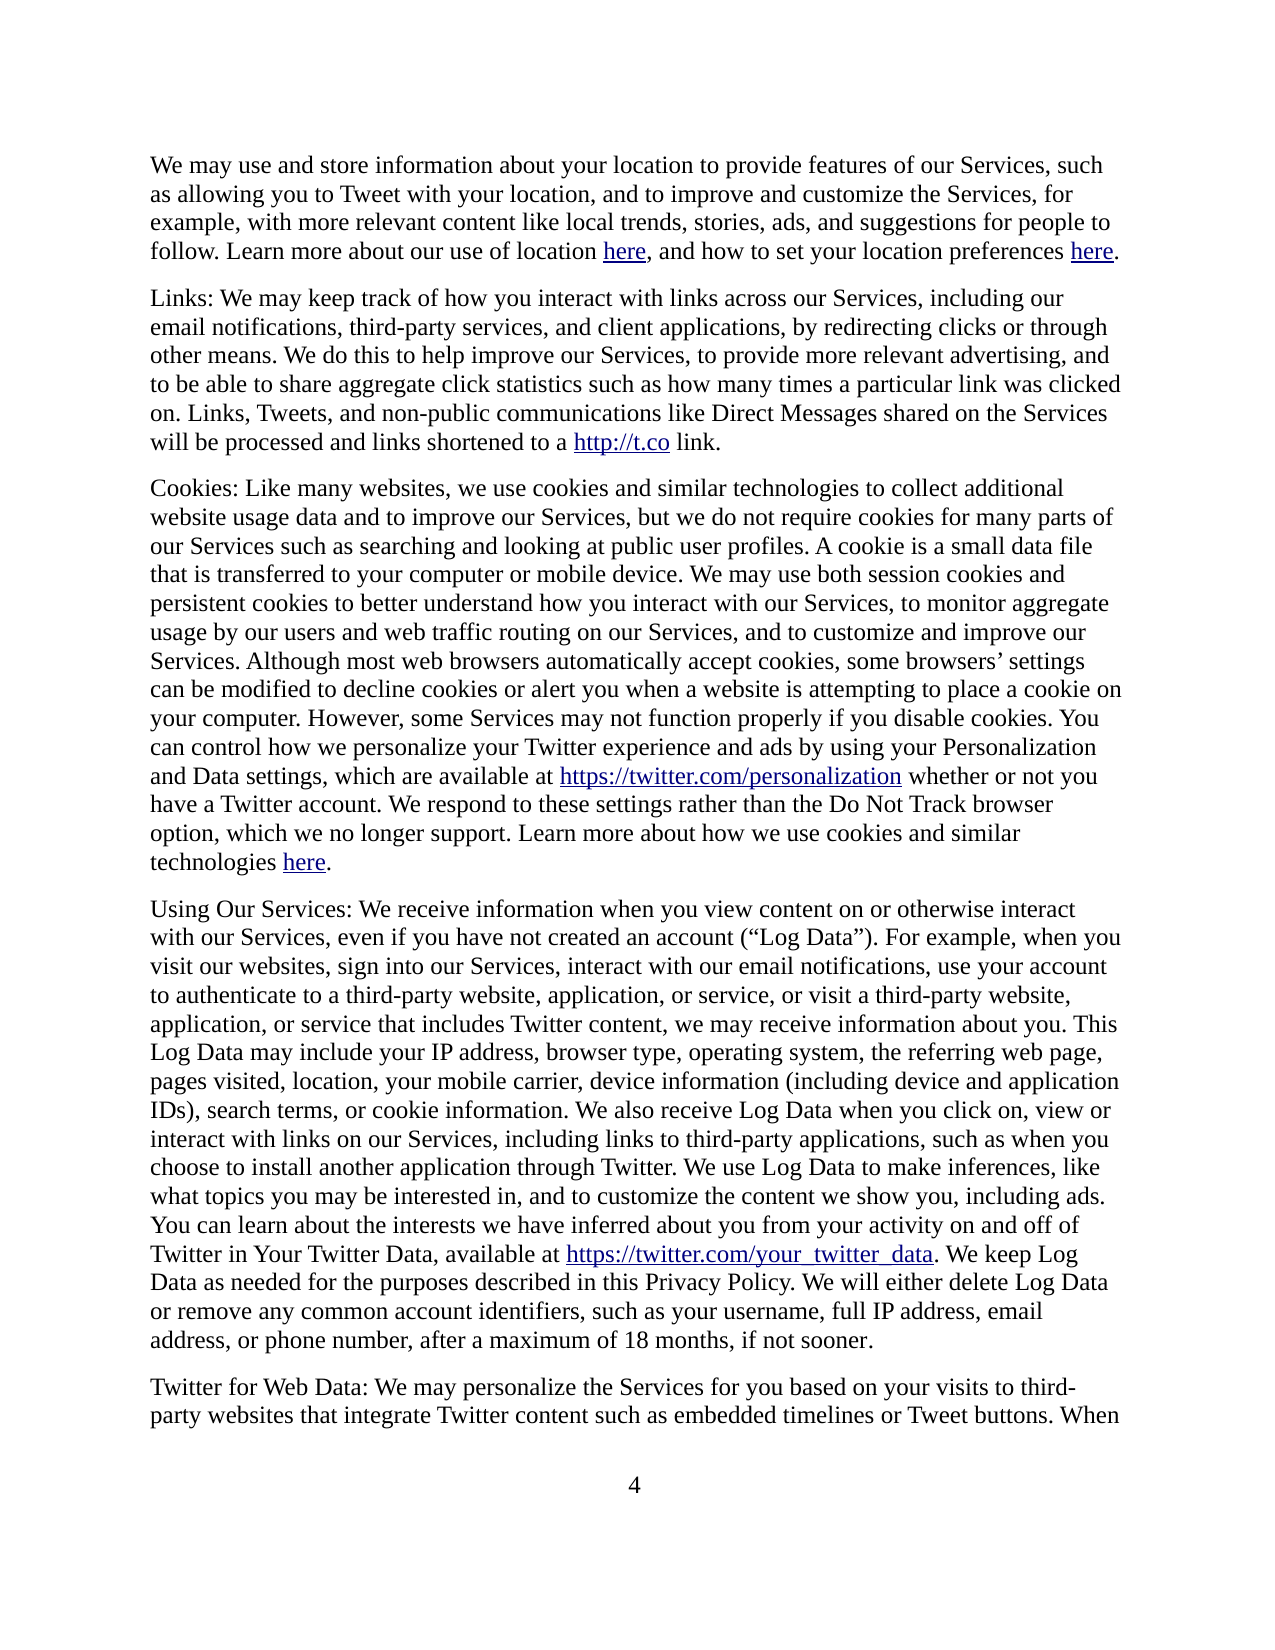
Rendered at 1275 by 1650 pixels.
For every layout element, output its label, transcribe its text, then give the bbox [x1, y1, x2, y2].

text Links: We may keep track of how you interact with links across our Services, including our email notifications, third-party services, and client applications, by redirecting clicks or through other means. We do this to help improve our Services, to provide more relevant advertising, and to be able to share aggregate click statistics such as how many times a particular link was clicked on. Links, Tweets, and non-public communications like Direct Messages shared on the Services will be processed and links shortened to a http://t.co link. [150, 283, 1125, 455]
text Cookies: Like many websites, we use cookies and similar technologies to collect additional website usage data and to improve our Services, but we do not require cookies for many parts of our Services such as searching and looking at public user profiles. A cookie is a small data file that is transferred to your computer or mobile device. We may use both session cookies and persistent cookies to better understand how you interact with our Services, to monitor aggregate usage by our users and web traffic routing on our Services, and to customize and improve our Services. Although most web browsers automatically accept cookies, some browsers’ settings can be modified to decline cookies or alert you when a website is attempting to place a cookie on your computer. However, some Services may not function properly if you disable cookies. You can control how we personalize your Twitter experience and ads by using your Personalization and Data settings, which are available at https://twitter.com/personalization whether or not you have a Twitter account. We respond to these settings rather than the Do Not Track browser option, which we no longer support. Learn more about how we use cookies and similar technologies here. [150, 473, 1125, 876]
text We may use and store information about your location to provide features of our Services, such as allowing you to Tweet with your location, and to improve and customize the Services, for example, with more relevant content like local trends, stories, ads, and suggestions for people to follow. Learn more about our use of location here, and how to set your location preferences here. [150, 150, 1125, 265]
text Twitter for Web Data: We may personalize the Services for you based on your visits to third-party websites that integrate Twitter content such as embedded timelines or Tweet buttons. When [150, 1372, 1125, 1429]
text Using Our Services: We receive information when you view content on or otherwise interact with our Services, even if you have not created an account (“Log Data”). For example, when you visit our websites, sign into our Services, interact with our email notifications, use your account to authenticate to a third-party website, application, or service, or visit a third-party website, application, or service that includes Twitter content, we may receive information about you. This Log Data may include your IP address, browser type, operating system, the referring web page, pages visited, location, your mobile carrier, device information (including device and application IDs), search terms, or cookie information. We also receive Log Data when you click on, view or interact with links on our Services, including links to third-party applications, such as when you choose to install another application through Twitter. We use Log Data to make inferences, like what topics you may be interested in, and to customize the content we show you, including ads. You can learn about the interests we have inferred about you from your activity on and off of Twitter in Your Twitter Data, available at https://twitter.com/your_twitter_data. We keep Log Data as needed for the purposes described in this Privacy Policy. We will either delete Log Data or remove any common account identifiers, such as your username, full IP address, email address, or phone number, after a maximum of 18 months, if not sooner. [150, 894, 1125, 1354]
